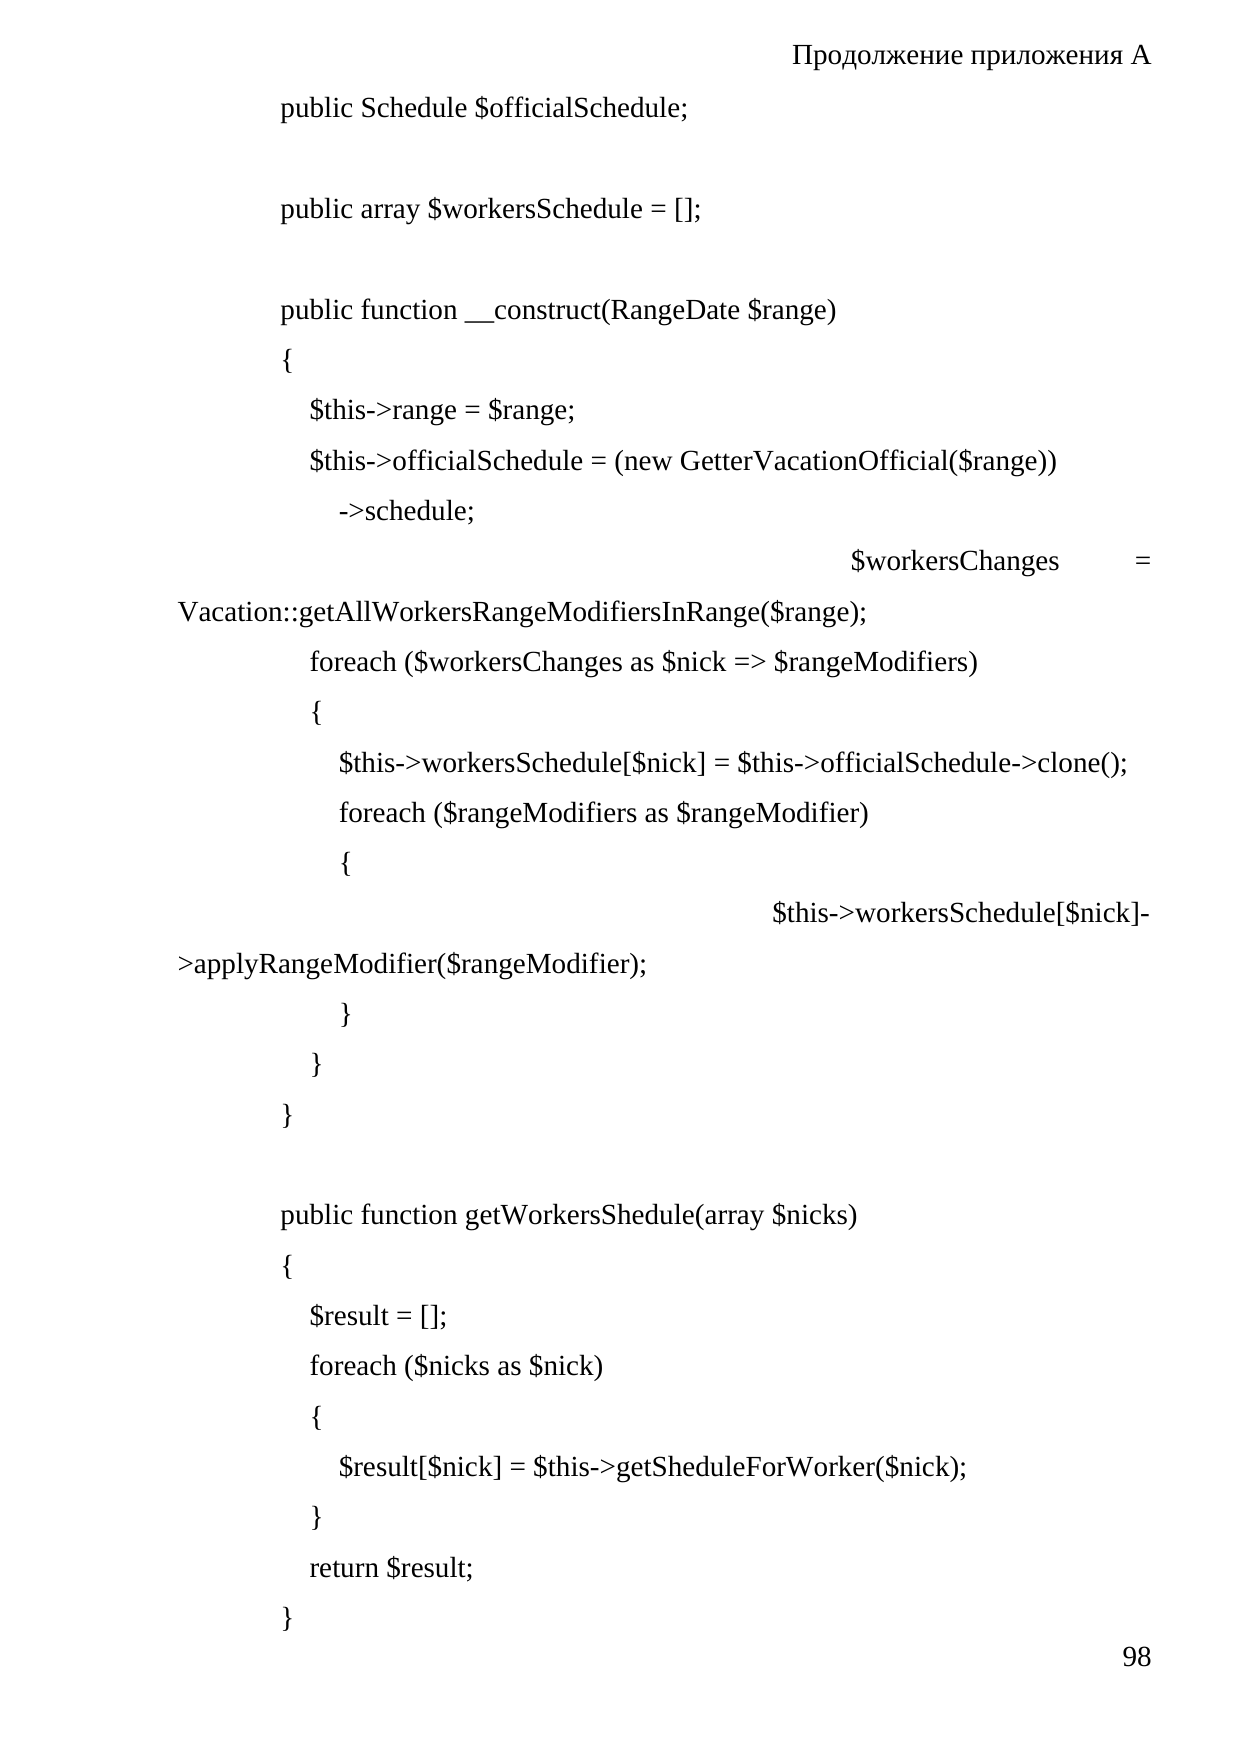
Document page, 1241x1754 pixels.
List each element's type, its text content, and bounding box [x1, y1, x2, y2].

text foreach ($nicks as $nick) [177, 1348, 1152, 1382]
text $this->range = $range; [177, 392, 1152, 426]
text $result = []; [177, 1298, 1152, 1332]
text { [177, 342, 1152, 376]
text $workersChanges = Vacation::getAllWorkersRangeModifiersInRange($range); [177, 543, 1152, 627]
text public Schedule $officialSchedule; [177, 91, 1152, 124]
text } [177, 1600, 1152, 1633]
text public function getWorkersShedule(array $nicks) [177, 1197, 1152, 1231]
text $this->workersSchedule[$nick] = $this->officialSchedule->clone(); [177, 745, 1152, 778]
text public function __construct(RangeDate $range) [177, 292, 1152, 325]
text $this->workersSchedule[$nick]->applyRangeModifier($rangeModifier); [177, 896, 1152, 979]
text } [177, 1499, 1152, 1533]
text } [177, 1097, 1152, 1130]
text } [177, 996, 1152, 1030]
text return $result; [177, 1550, 1152, 1583]
text { [177, 845, 1152, 879]
text { [177, 1399, 1152, 1432]
text public array $workersSchedule = []; [177, 191, 1152, 225]
text } [177, 1047, 1152, 1080]
text $this->officialSchedule = (new GetterVacationOfficial($range)) [177, 443, 1152, 476]
text foreach ($workersChanges as $nick => $rangeModifiers) [177, 644, 1152, 678]
text { [177, 1248, 1152, 1281]
text foreach ($rangeModifiers as $rangeModifier) [177, 795, 1152, 828]
text $result[$nick] = $this->getSheduleForWorker($nick); [177, 1449, 1152, 1483]
text { [177, 694, 1152, 728]
text ->schedule; [177, 493, 1152, 527]
